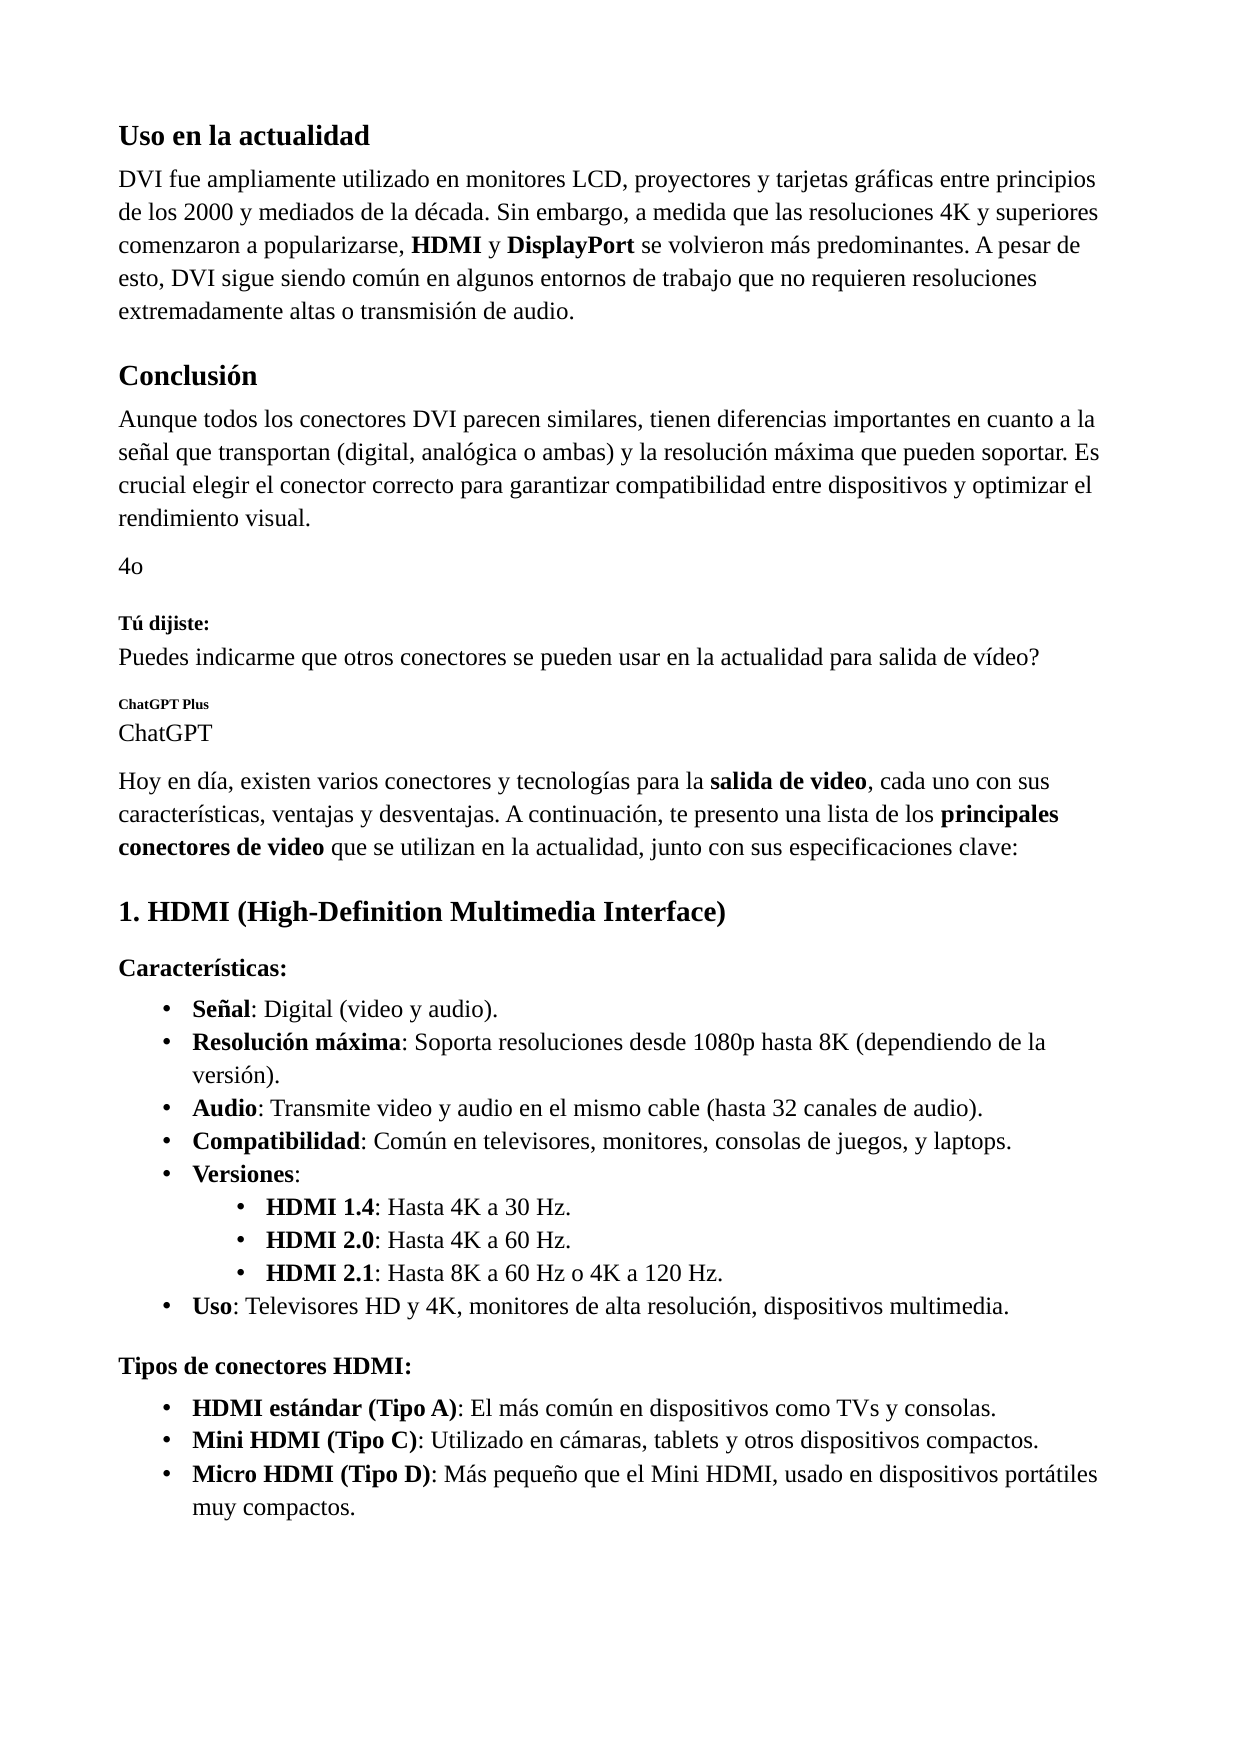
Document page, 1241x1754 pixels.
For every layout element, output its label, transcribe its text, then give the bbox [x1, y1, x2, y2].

list HDMI 2.0: Hasta 4K a 60 Hz. [236, 1225, 1122, 1254]
subtitle Tú dijiste: [118, 611, 1122, 635]
text Aunque todos los conectores DVI parecen similares, tienen diferencias importantes en cuanto a la señal que transportan (digital, analógica o ambas) y la resolución máxima que pueden soportar. Es crucial elegir el conector correcto para garantizar compatibilidad entre dispositivos y optimizar el rendimiento visual. [118, 404, 1122, 532]
subtitle Conclusión [118, 358, 1122, 392]
text Hoy en día, existen varios conectores y tecnologías para la salida de video, cada uno con sus características, ventajas y desventajas. A continuación, te presento una lista de los principales conectores de video que se utilizan en la actualidad, junto con sus especificaciones clave: [118, 766, 1122, 861]
list Mini HDMI (Tipo C): Utilizado en cámaras, tablets y otros dispositivos compactos. [162, 1426, 1122, 1454]
subtitle Tipos de conectores HDMI: [118, 1351, 1122, 1380]
list HDMI 2.1: Hasta 8K a 60 Hz o 4K a 120 Hz. [236, 1258, 1122, 1287]
list Audio: Transmite video y audio en el mismo cable (hasta 32 canales de audio). [162, 1093, 1122, 1122]
list Uso: Televisores HD y 4K, monitores de alta resolución, dispositivos multimedia. [162, 1291, 1122, 1320]
text DVI fue ampliamente utilizado en monitores LCD, proyectores y tarjetas gráficas entre principios de los 2000 y mediados de la década. Sin embargo, a medida que las resoluciones 4K y superiores comenzaron a popularizarse, HDMI y DisplayPort se volvieron más predominantes. A pesar de esto, DVI sigue siendo común en algunos entornos de trabajo que no requieren resoluciones extremadamente altas o transmisión de audio. [118, 164, 1122, 325]
list Compatibilidad: Común en televisores, monitores, consolas de juegos, y laptops. [162, 1126, 1122, 1155]
subtitle ChatGPT Plus [118, 695, 1122, 712]
list Señal: Digital (video y audio). [162, 994, 1122, 1023]
text 4o [118, 551, 1122, 580]
list Micro HDMI (Tipo D): Más pequeño que el Mini HDMI, usado en dispositivos portátiles muy compactos. [162, 1459, 1122, 1520]
text Puedes indicarme que otros conectores se pueden usar en la actualidad para salida de vídeo? [118, 642, 1122, 670]
subtitle Características: [118, 953, 1122, 982]
list Resolución máxima: Soporta resoluciones desde 1080p hasta 8K (dependiendo de la versión). [162, 1027, 1122, 1089]
subtitle 1. HDMI (High-Definition Multimedia Interface) [118, 894, 1122, 928]
list Versiones: [162, 1159, 1122, 1188]
list HDMI 1.4: Hasta 4K a 30 Hz. [236, 1192, 1122, 1221]
list HDMI estándar (Tipo A): El más común en dispositivos como TVs y consolas. [162, 1393, 1122, 1421]
subtitle Uso en la actualidad [118, 118, 1122, 152]
text ChatGPT [118, 718, 1122, 747]
